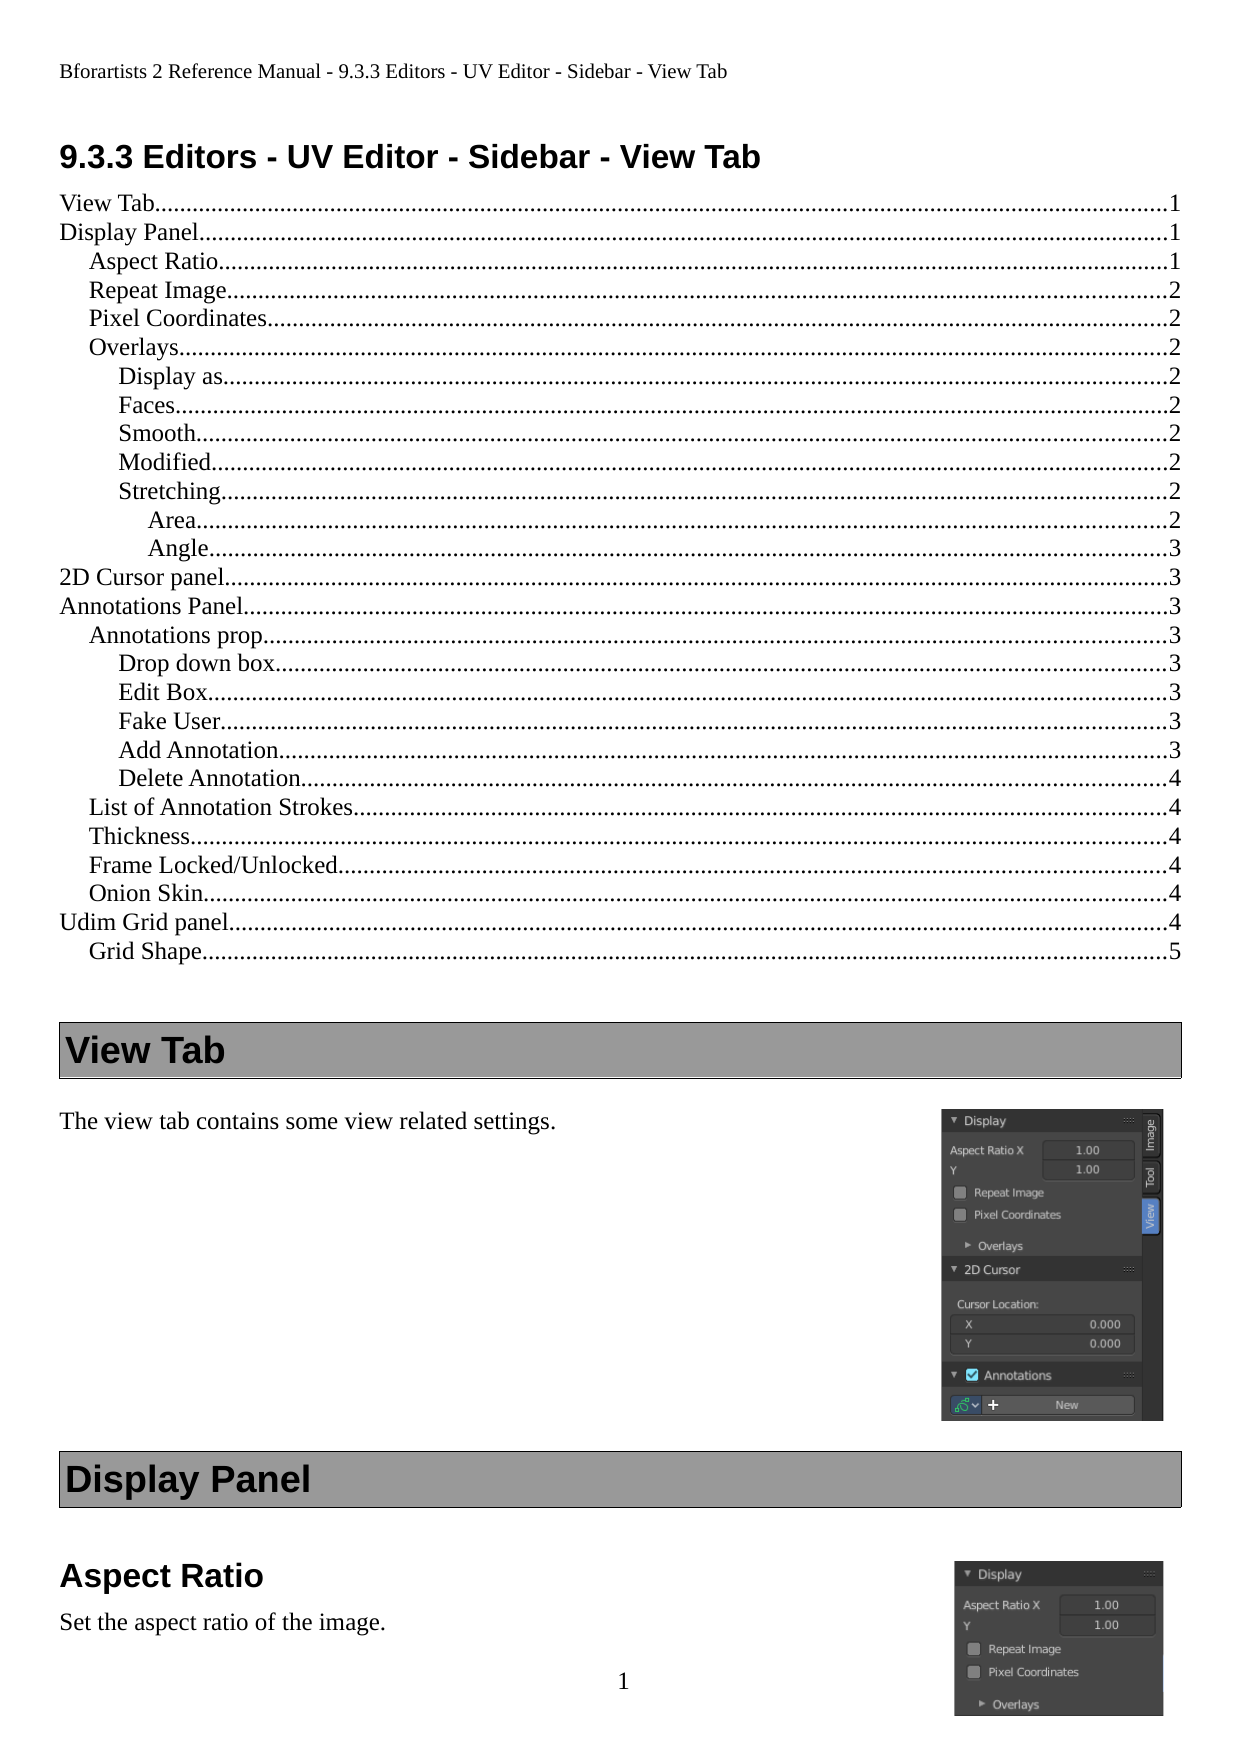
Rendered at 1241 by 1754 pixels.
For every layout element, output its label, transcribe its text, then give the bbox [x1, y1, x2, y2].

text Udim Grid panel 4 [59, 907, 1181, 936]
text Annotations Panel 3 [59, 591, 1181, 620]
text Aspect Ratio 1 [88, 246, 1181, 275]
text Delete Annotation 4 [118, 763, 1181, 792]
picture [941, 1109, 1164, 1421]
text Angle 3 [147, 533, 1181, 562]
text Drop down box 3 [118, 648, 1181, 677]
text Annotations prop 3 [88, 620, 1181, 648]
text Fake User 3 [118, 706, 1181, 735]
text Edit Box 3 [118, 677, 1181, 706]
text List of Annotation Strokes 4 [88, 792, 1181, 821]
text Smooth 2 [118, 418, 1181, 447]
text Set the aspect ratio of the image. [59, 1607, 954, 1636]
text The view tab contains some view related settings. [59, 1106, 1181, 1135]
text Area 2 [147, 505, 1181, 533]
picture [954, 1561, 1164, 1716]
text Display Panel 1 [59, 217, 1181, 246]
text Grid Shape 5 [88, 936, 1181, 965]
text Overlays 2 [88, 332, 1181, 361]
text Add Annotation 3 [118, 735, 1181, 763]
text Repeat Image 2 [88, 275, 1181, 303]
text View Tab 1 [59, 188, 1181, 217]
text Display as 2 [118, 361, 1181, 390]
text Onion Skin 4 [88, 878, 1181, 907]
subtitle 9.3.3 Editors - UV Editor - Sidebar - View Tab [59, 138, 1181, 176]
text Stretching 2 [118, 476, 1181, 505]
text Pixel Coordinates 2 [88, 303, 1181, 332]
text 2D Cursor panel 3 [59, 562, 1181, 591]
text Thickness 4 [88, 821, 1181, 850]
text Faces 2 [118, 390, 1181, 418]
text Frame Locked/Unlocked 4 [88, 850, 1181, 878]
table_header Display Panel [60, 1452, 1181, 1507]
subtitle Aspect Ratio [59, 1556, 1181, 1595]
text Modified 2 [118, 447, 1181, 476]
table_header View Tab [60, 1023, 1181, 1077]
